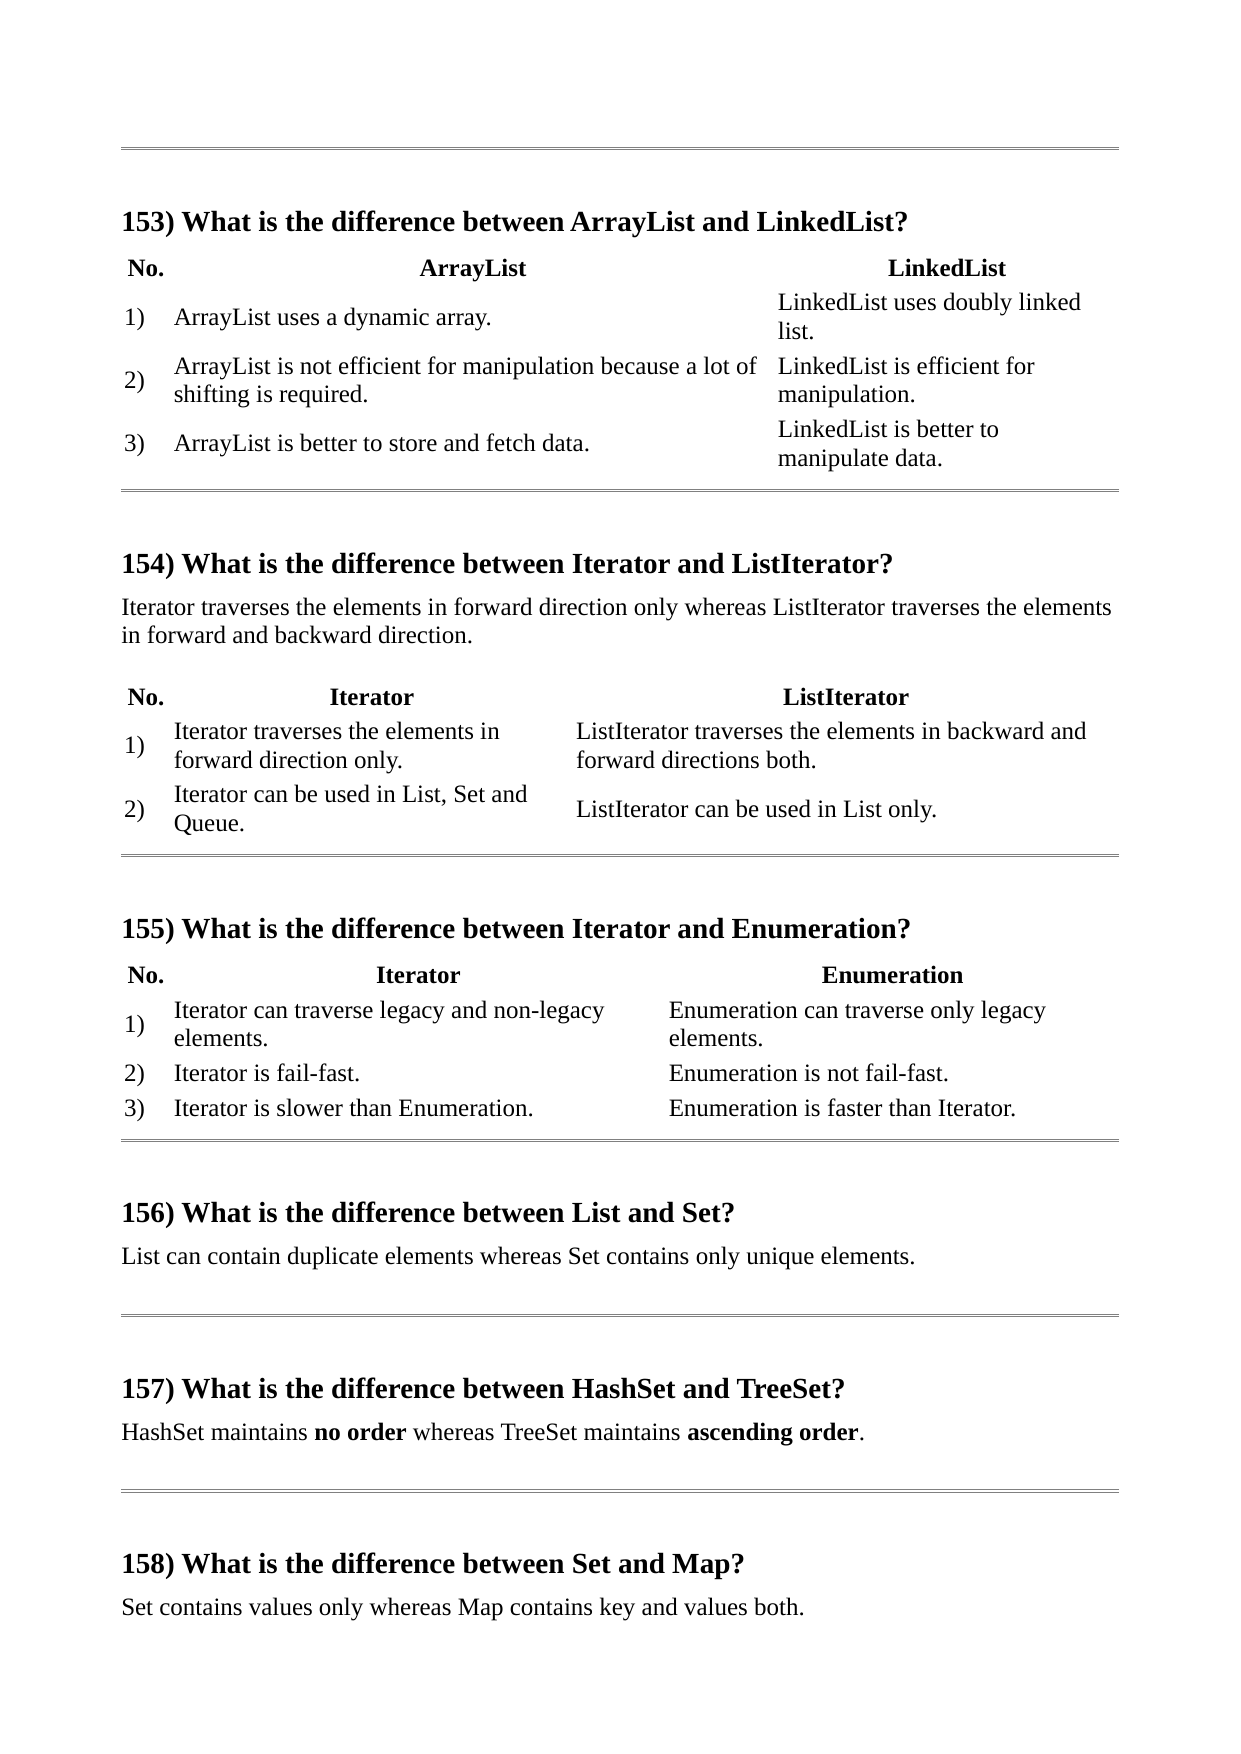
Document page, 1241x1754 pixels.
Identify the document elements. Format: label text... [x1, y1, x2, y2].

table_header No. [121, 250, 171, 284]
table_cell Enumeration can traverse only legacy elements. [666, 992, 1119, 1055]
table_header Enumeration [666, 957, 1119, 992]
table_cell ArrayList uses a dynamic array. [171, 285, 775, 348]
table_cell LinkedList is better to manipulate data. [775, 411, 1119, 474]
table_header ListIterator [573, 679, 1119, 713]
table_header LinkedList [775, 250, 1119, 284]
table_cell ArrayList is better to store and fetch data. [171, 411, 775, 474]
table_cell 3) [121, 411, 171, 474]
table_cell 1) [121, 285, 171, 348]
table_header No. [121, 679, 171, 713]
table_header 153) What is the difference between ArrayList and LinkedList? 154) What is the difference between Iterator and ListIterator? Iterator traverses the elements in forward direction only whereas ListIterator traverses the elements in forward and backward direction. 155) What is the difference between Iterator and Enumeration? 156) What is the difference between List and Set? List can contain duplicate elements whereas Set contains only unique elements. 157) What is the difference between HashSet and TreeSet? HashSet maintains no order whereas TreeSet maintains ascending order. 158) What is the difference between Set and Map? Set contains values only whereas Map contains key and values both. [118, 118, 1122, 1636]
table_cell 3) [121, 1090, 171, 1124]
table_cell Iterator is slower than Enumeration. [171, 1090, 666, 1124]
table_header ArrayList [171, 250, 775, 284]
table_cell 2) [121, 777, 171, 840]
table_cell 2) [121, 348, 171, 411]
table_header Iterator [171, 957, 666, 992]
table_cell LinkedList is efficient for manipulation. [775, 348, 1119, 411]
table_cell Iterator traverses the elements in forward direction only. [171, 713, 573, 777]
table_cell ListIterator traverses the elements in backward and forward directions both. [573, 713, 1119, 777]
table_cell Iterator can traverse legacy and non-legacy elements. [171, 992, 666, 1055]
table_cell Enumeration is faster than Iterator. [666, 1090, 1119, 1124]
table_cell 1) [121, 713, 171, 777]
table_cell ListIterator can be used in List only. [573, 777, 1119, 840]
table_cell 2) [121, 1055, 171, 1090]
table_cell Iterator is fail-fast. [171, 1055, 666, 1090]
table_cell LinkedList uses doubly linked list. [775, 285, 1119, 348]
table_cell Iterator can be used in List, Set and Queue. [171, 777, 573, 840]
table_header Iterator [171, 679, 573, 713]
table_cell ArrayList is not efficient for manipulation because a lot of shifting is required. [171, 348, 775, 411]
table_cell Enumeration is not fail-fast. [666, 1055, 1119, 1090]
table_cell 1) [121, 992, 171, 1055]
table_header No. [121, 957, 171, 992]
